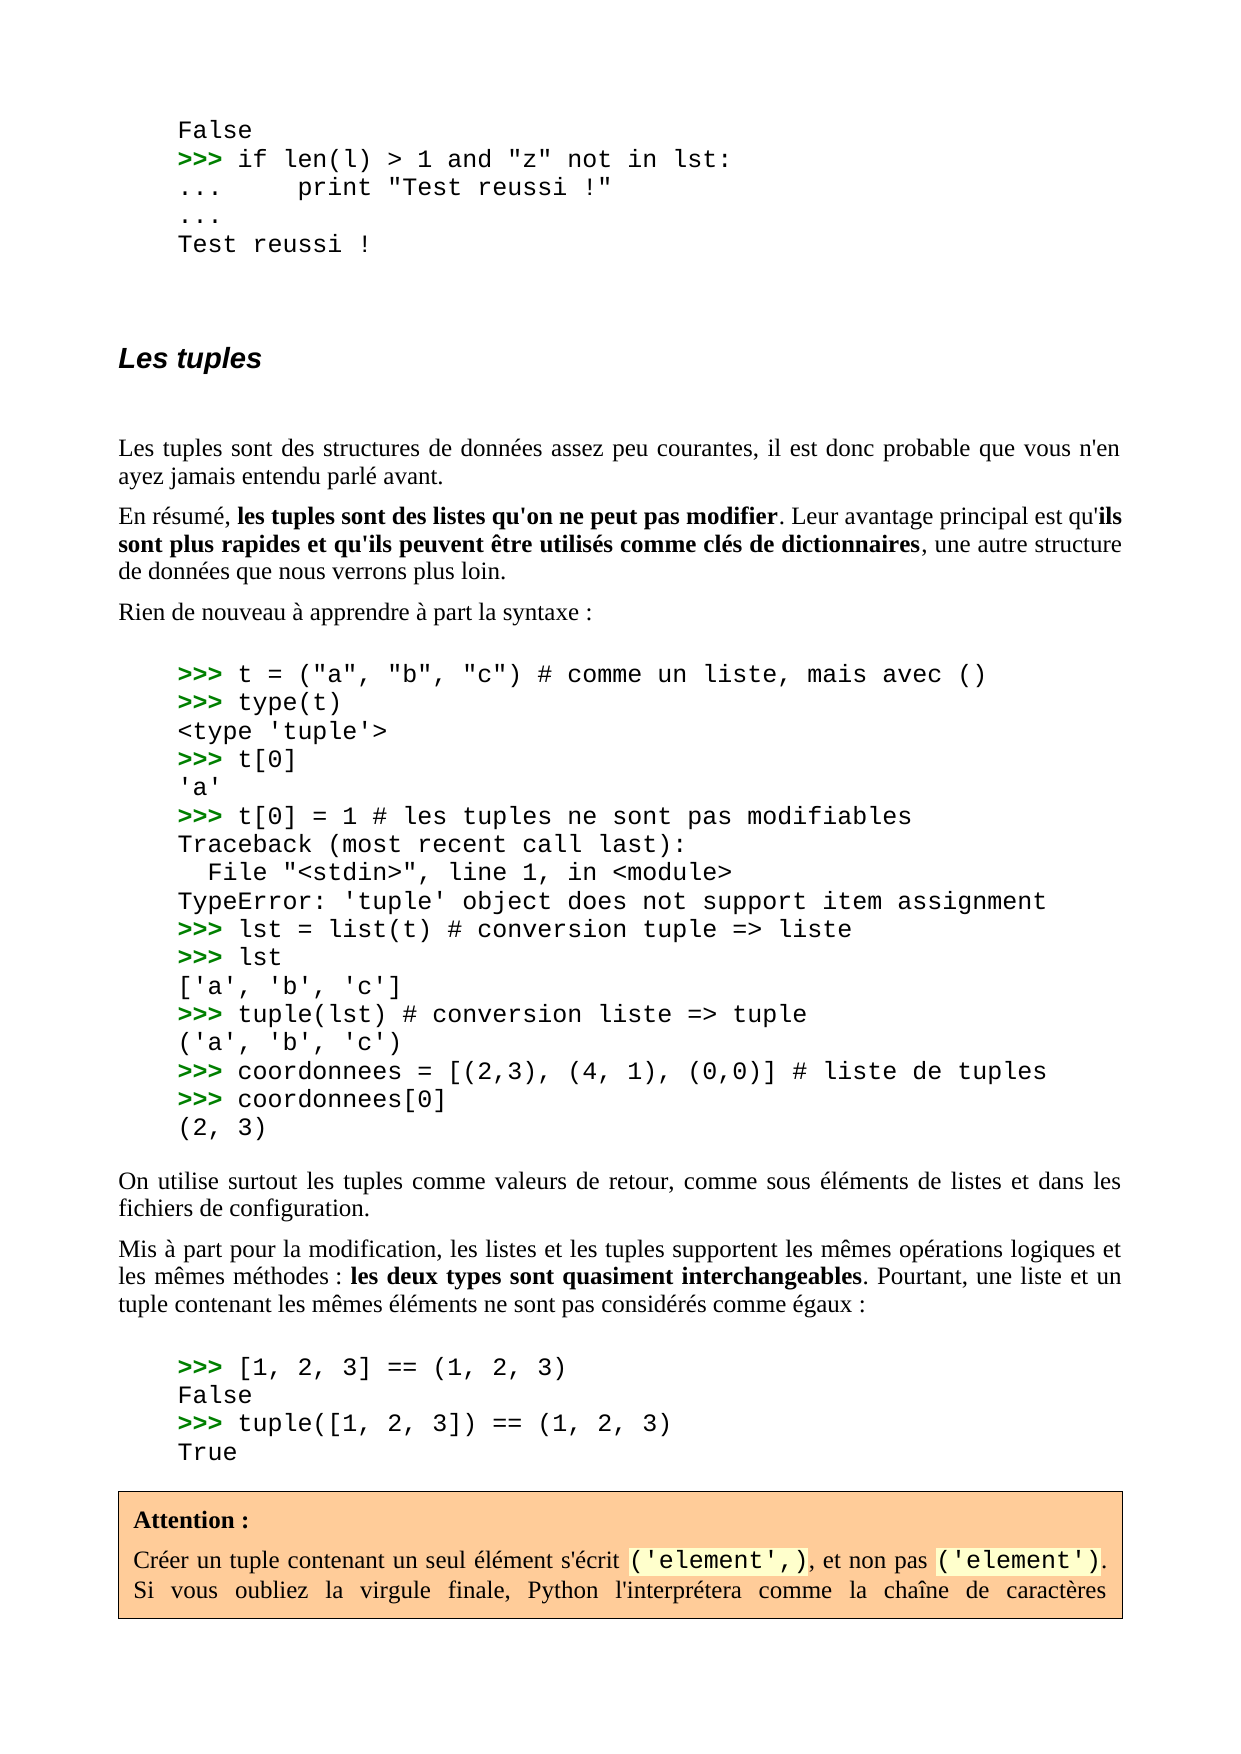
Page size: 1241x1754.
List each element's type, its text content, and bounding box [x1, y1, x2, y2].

text False >>> if len(l) > 1 and "z" not in lst: ... print "Test reussi !" ... Test reussi ! [177, 118, 1122, 260]
text Mis à part pour la modification, les listes et les tuples supportent les mêmes opérations logiques et les mêmes méthodes : les deux types sont quasiment interchangeables. Pourtant, une liste et un tuple contenant les mêmes éléments ne sont pas considérés comme égaux : [118, 1235, 1122, 1318]
text Créer un tuple contenant un seul élément s'écrit ('element',), et non pas ('element'). Si vous oubliez la virgule finale, Python l'interprétera comme la chaîne de caractères [119, 1531, 1122, 1618]
text Attention : [119, 1492, 1122, 1531]
text >>> [1, 2, 3] == (1, 2, 3) False >>> tuple([1, 2, 3]) == (1, 2, 3) True [177, 1354, 1122, 1467]
text En résumé, les tuples sont des listes qu'on ne peut pas modifier. Leur avantage principal est qu'ils sont plus rapides et qu'ils peuvent être utilisés comme clés de dictionnaires, une autre structure de données que nous verrons plus loin. [118, 502, 1122, 585]
subtitle Les tuples [118, 342, 1122, 375]
text >>> t = ("a", "b", "c") # comme un liste, mais avec () >>> type(t) <type 'tuple'> >>> t[0] 'a' >>> t[0] = 1 # les tuples ne sont pas modifiables Traceback (most recent call last): File "<stdin>", line 1, in <module> TypeError: 'tuple' object does not support item assignment >>> lst = list(t) # conversion tuple => liste >>> lst ['a', 'b', 'c'] >>> tuple(lst) # conversion liste => tuple ('a', 'b', 'c') >>> coordonnees = [(2,3), (4, 1), (0,0)] # liste de tuples >>> coordonnees[0] (2, 3) [177, 662, 1122, 1143]
text Rien de nouveau à apprendre à part la syntaxe : [118, 598, 1122, 625]
text Les tuples sont des structures de données assez peu courantes, il est donc probable que vous n'en ayez jamais entendu parlé avant. [118, 434, 1122, 489]
text On utilise surtout les tuples comme valeurs de retour, comme sous éléments de listes et dans les fichiers de configuration. [118, 1167, 1122, 1222]
